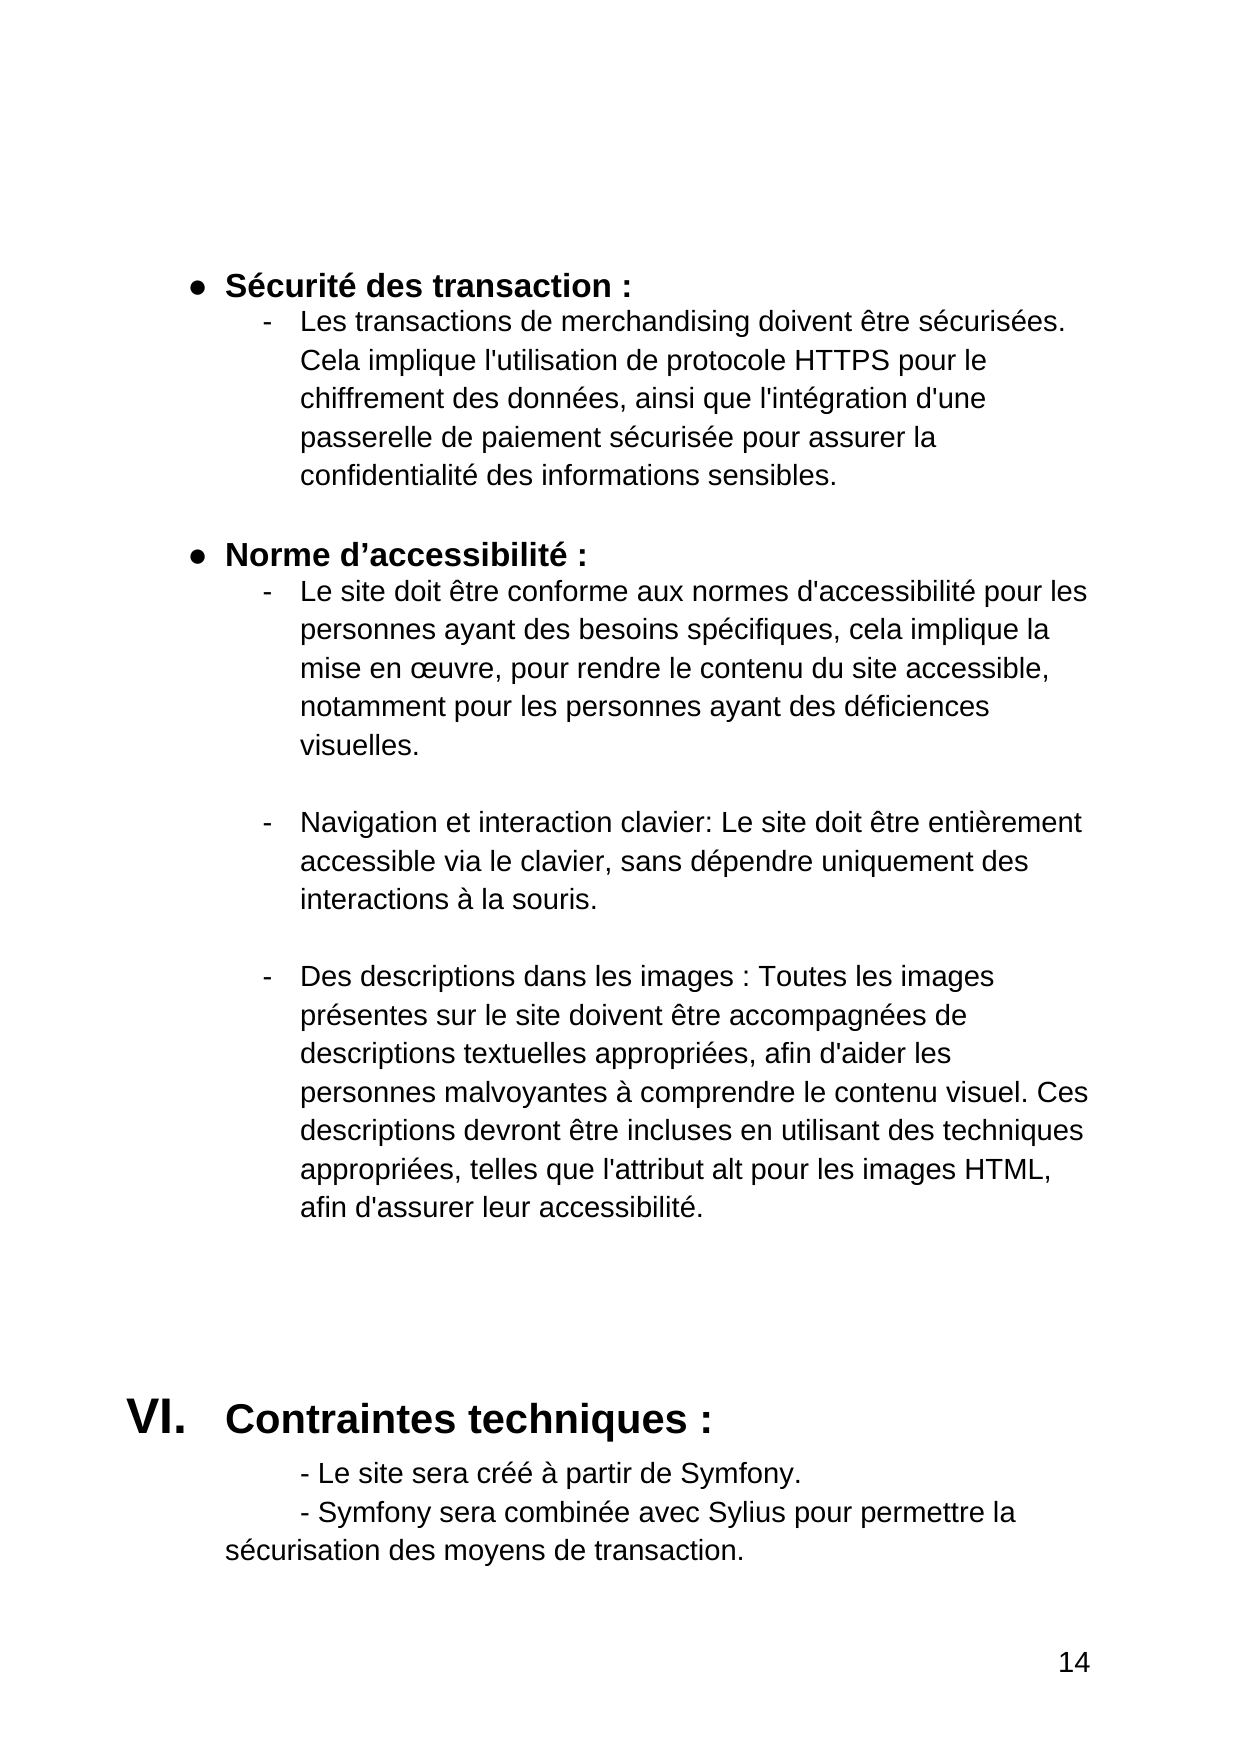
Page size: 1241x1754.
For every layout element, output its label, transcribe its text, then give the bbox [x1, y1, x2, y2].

text - Symfony sera combinée avec Sylius pour permettre la sécurisation des moyens de transaction. [225, 1495, 1090, 1567]
subtitle Sécurité des transaction : [187, 266, 1090, 304]
list Les transactions de merchandising doivent être sécurisées. Cela implique l'utilisation de protocole HTTPS pour le chiffrement des données, ainsi que l'intégration d'une passerelle de paiement sécurisée pour assurer la confidentialité des informations sensibles. [262, 304, 1090, 492]
text - Le site sera créé à partir de Symfony. [225, 1456, 1090, 1490]
list Navigation et interaction clavier: Le site doit être entièrement accessible via le clavier, sans dépendre uniquement des interactions à la souris. [262, 805, 1090, 916]
list Le site doit être conforme aux normes d'accessibilité pour les personnes ayant des besoins spécifiques, cela implique la mise en œuvre, pour rendre le contenu du site accessible, notamment pour les personnes ayant des déficiences visuelles. [262, 574, 1090, 761]
subtitle Norme d’accessibilité : [187, 535, 1090, 574]
list Des descriptions dans les images : Toutes les images présentes sur le site doivent être accompagnées de descriptions textuelles appropriées, afin d'aider les personnes malvoyantes à comprendre le contenu visuel. Ces descriptions devront être incluses en utilisant des techniques appropriées, telles que l'attribut alt pour les images HTML, afin d'assurer leur accessibilité. [262, 959, 1090, 1224]
subtitle Contraintes techniques : [187, 1386, 1090, 1444]
